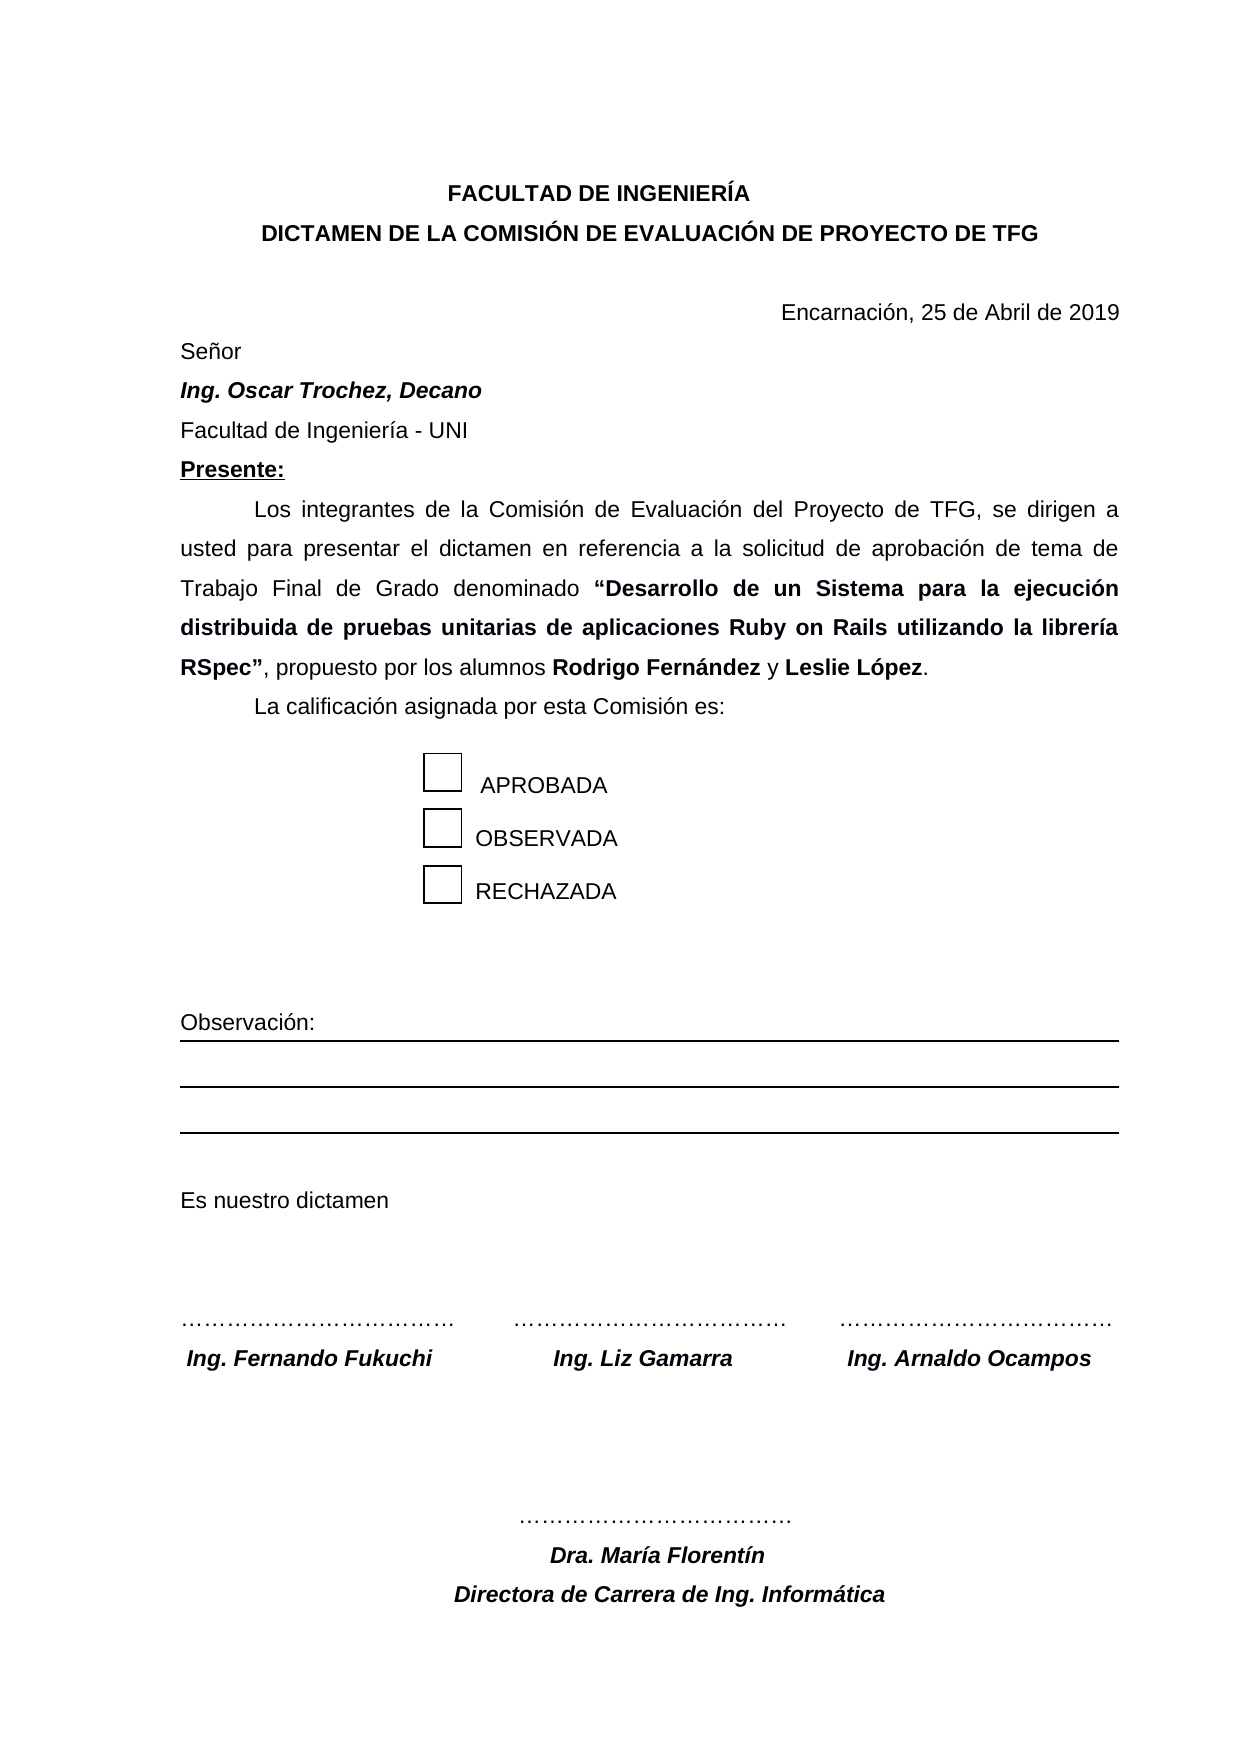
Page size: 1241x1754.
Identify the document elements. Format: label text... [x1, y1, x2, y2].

text Los integrantes de la Comisión de Evaluación del Proyecto de TFG, se dirigen a usted para presentar el dictamen en referencia a la solicitud de aprobación de tema de Trabajo Final de Grado denominado “Desarrollo de un Sistema para la ejecución distribuida de pruebas unitarias de aplicaciones Ruby on Rails utilizando la librería RSpec”, propuesto por los alumnos Rodrigo Fernández y Leslie López. [180, 496, 1119, 680]
text Encarnación, 25 de Abril de 2019 [180, 298, 1119, 325]
text RECHAZADA [462, 878, 1119, 904]
text Presente: [180, 456, 1119, 483]
text ……………………………… ……………………………… ……………………………… [180, 1305, 1119, 1331]
text Dra. María Florentín [180, 1542, 1119, 1568]
text FACULTAD DE INGENIERÍA [180, 180, 1119, 206]
text OBSERVADA [401, 825, 1119, 851]
text [401, 878, 423, 904]
text Ing. Fernando Fukuchi Ing. Liz Gamarra Ing. Arnaldo Ocampos [180, 1344, 1119, 1371]
text ……………………………… [180, 1502, 1119, 1529]
text Es nuestro dictamen [180, 1187, 1119, 1213]
text Señor [180, 338, 1119, 364]
text La calificación asignada por esta Comisión es: [180, 693, 1119, 719]
text Ing. Oscar Trochez, Decano [180, 377, 1119, 404]
text Facultad de Ingeniería - UNI [180, 417, 1119, 443]
text DICTAMEN DE LA COMISIÓN DE EVALUACIÓN DE PROYECTO DE TFG [180, 219, 1119, 246]
text Directora de Carrera de Ing. Informática [180, 1581, 1119, 1608]
text APROBADA [180, 772, 1119, 798]
text Observación: [180, 1009, 1119, 1040]
